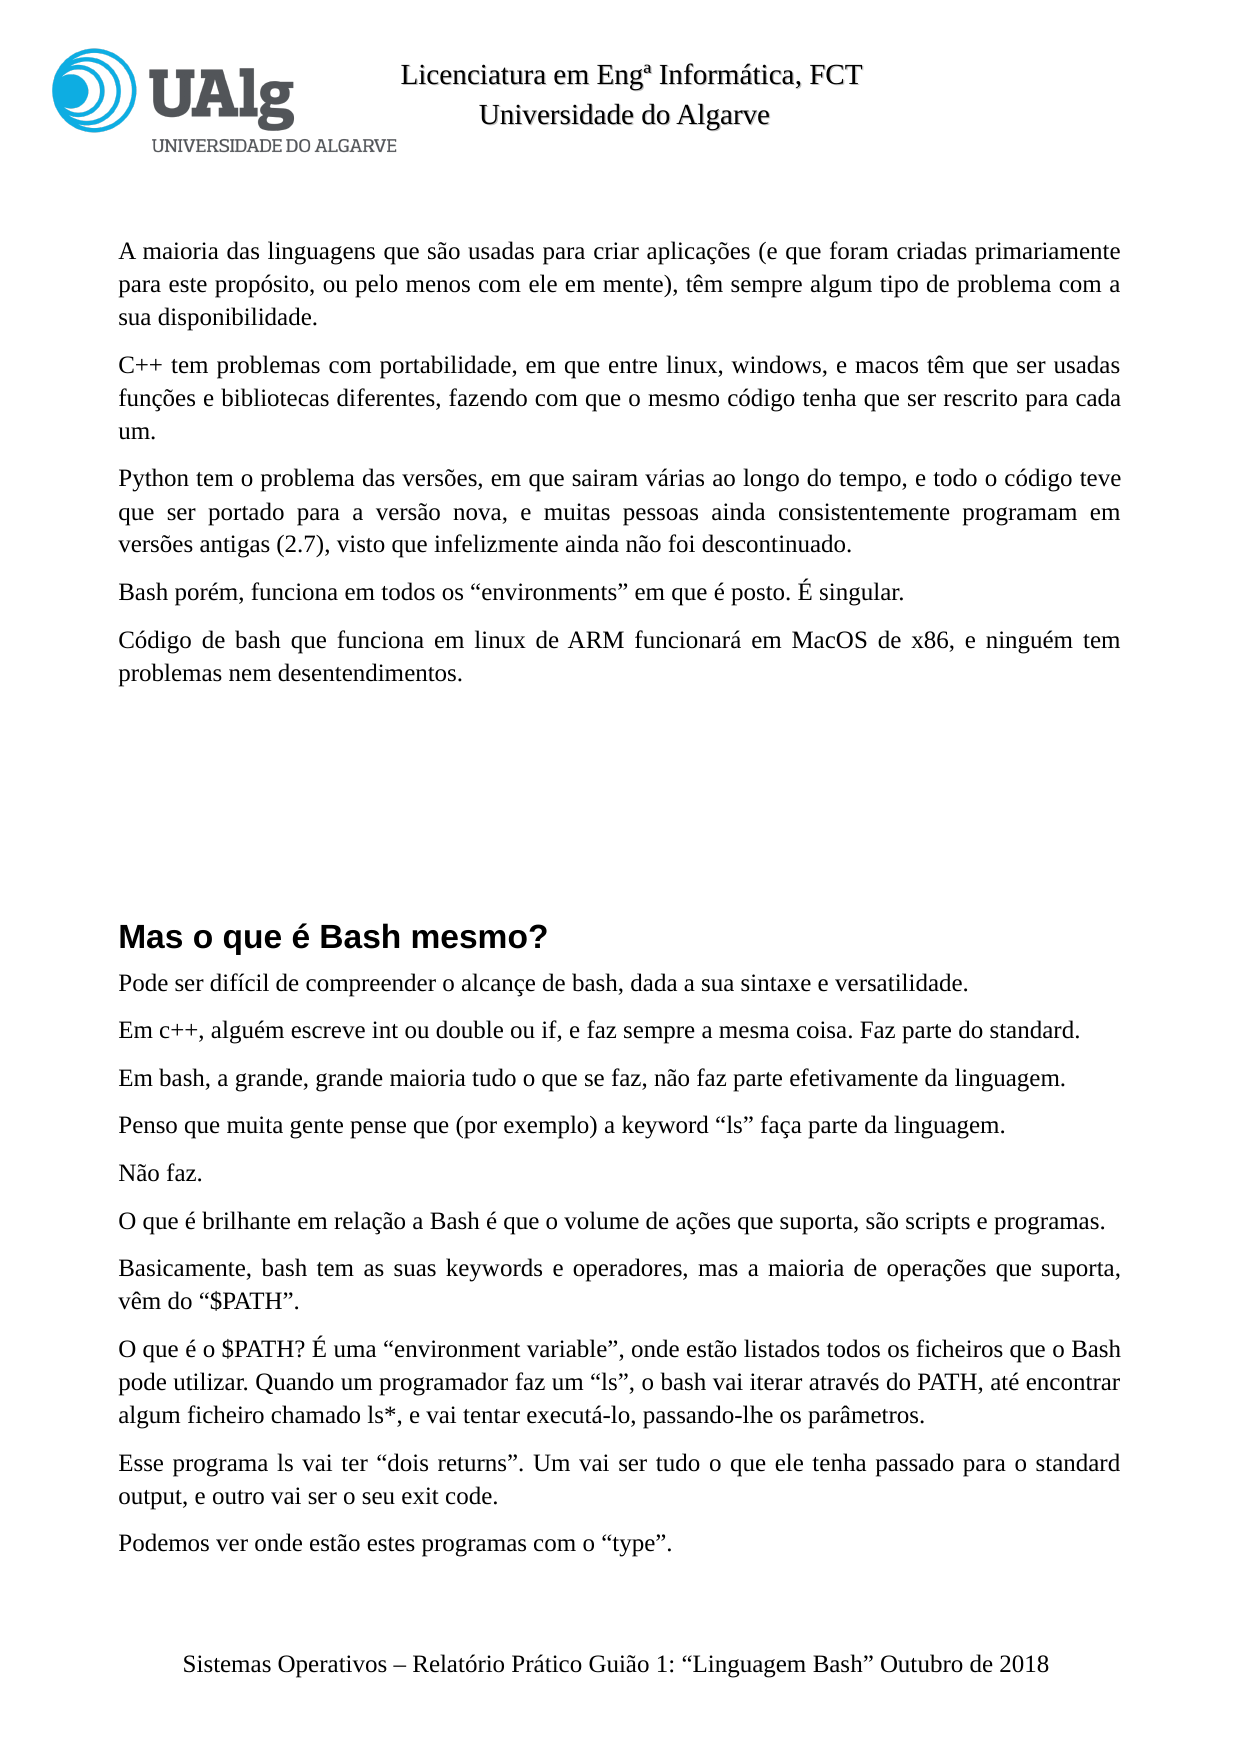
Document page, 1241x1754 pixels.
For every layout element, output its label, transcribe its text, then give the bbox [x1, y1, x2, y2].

text O que é brilhante em relação a Bash é que o volume de ações que suporta, são scripts e programas. [118, 1206, 1122, 1234]
text Código de bash que funciona em linux de ARM funcionará em MacOS de x86, e ninguém tem problemas nem desentendimentos. [118, 625, 1122, 687]
text Pode ser difícil de compreender o alcançe de bash, dada a sua sintaxe e versatilidade. [118, 968, 1122, 997]
text Esse programa ls vai ter “dois returns”. Um vai ser tudo o que ele tenha passado para o standard output, e outro vai ser o seu exit code. [118, 1448, 1122, 1509]
subtitle Mas o que é Bash mesmo? [118, 917, 1122, 955]
text Python tem o problema das versões, em que sairam várias ao longo do tempo, e todo o código teve que ser portado para a versão nova, e muitas pessoas ainda consistentemente programam em versões antigas (2.7), visto que infelizmente ainda não foi descontinuado. [118, 463, 1122, 558]
text Basicamente, bash tem as suas keywords e operadores, mas a maioria de operações que suporta, vêm do “$PATH”. [118, 1253, 1122, 1315]
picture [40, 36, 397, 153]
text Penso que muita gente pense que (por exemplo) a keyword “ls” faça parte da linguagem. [118, 1111, 1122, 1139]
text Bash porém, funciona em todos os “environments” em que é posto. É singular. [118, 577, 1122, 606]
text O que é o $PATH? É uma “environment variable”, onde estão listados todos os ficheiros que o Bash pode utilizar. Quando um programador faz um “ls”, o bash vai iterar através do PATH, até encontrar algum ficheiro chamado ls*, e vai tentar executá-lo, passando-lhe os parâmetros. [118, 1334, 1122, 1429]
text Em bash, a grande, grande maioria tudo o que se faz, não faz parte efetivamente da linguagem. [118, 1063, 1122, 1092]
text Em c++, alguém escreve int ou double ou if, e faz sempre a mesma coisa. Faz parte do standard. [118, 1015, 1122, 1044]
text A maioria das linguagens que são usadas para criar aplicações (e que foram criadas primariamente para este propósito, ou pelo menos com ele em mente), têm sempre algum tipo de problema com a sua disponibilidade. [118, 236, 1122, 331]
text Podemos ver onde estão estes programas com o “type”. [118, 1528, 1122, 1557]
text C++ tem problemas com portabilidade, em que entre linux, windows, e macos têm que ser usadas funções e bibliotecas diferentes, fazendo com que o mesmo código tenha que ser rescrito para cada um. [118, 350, 1122, 445]
text Não faz. [118, 1158, 1122, 1187]
